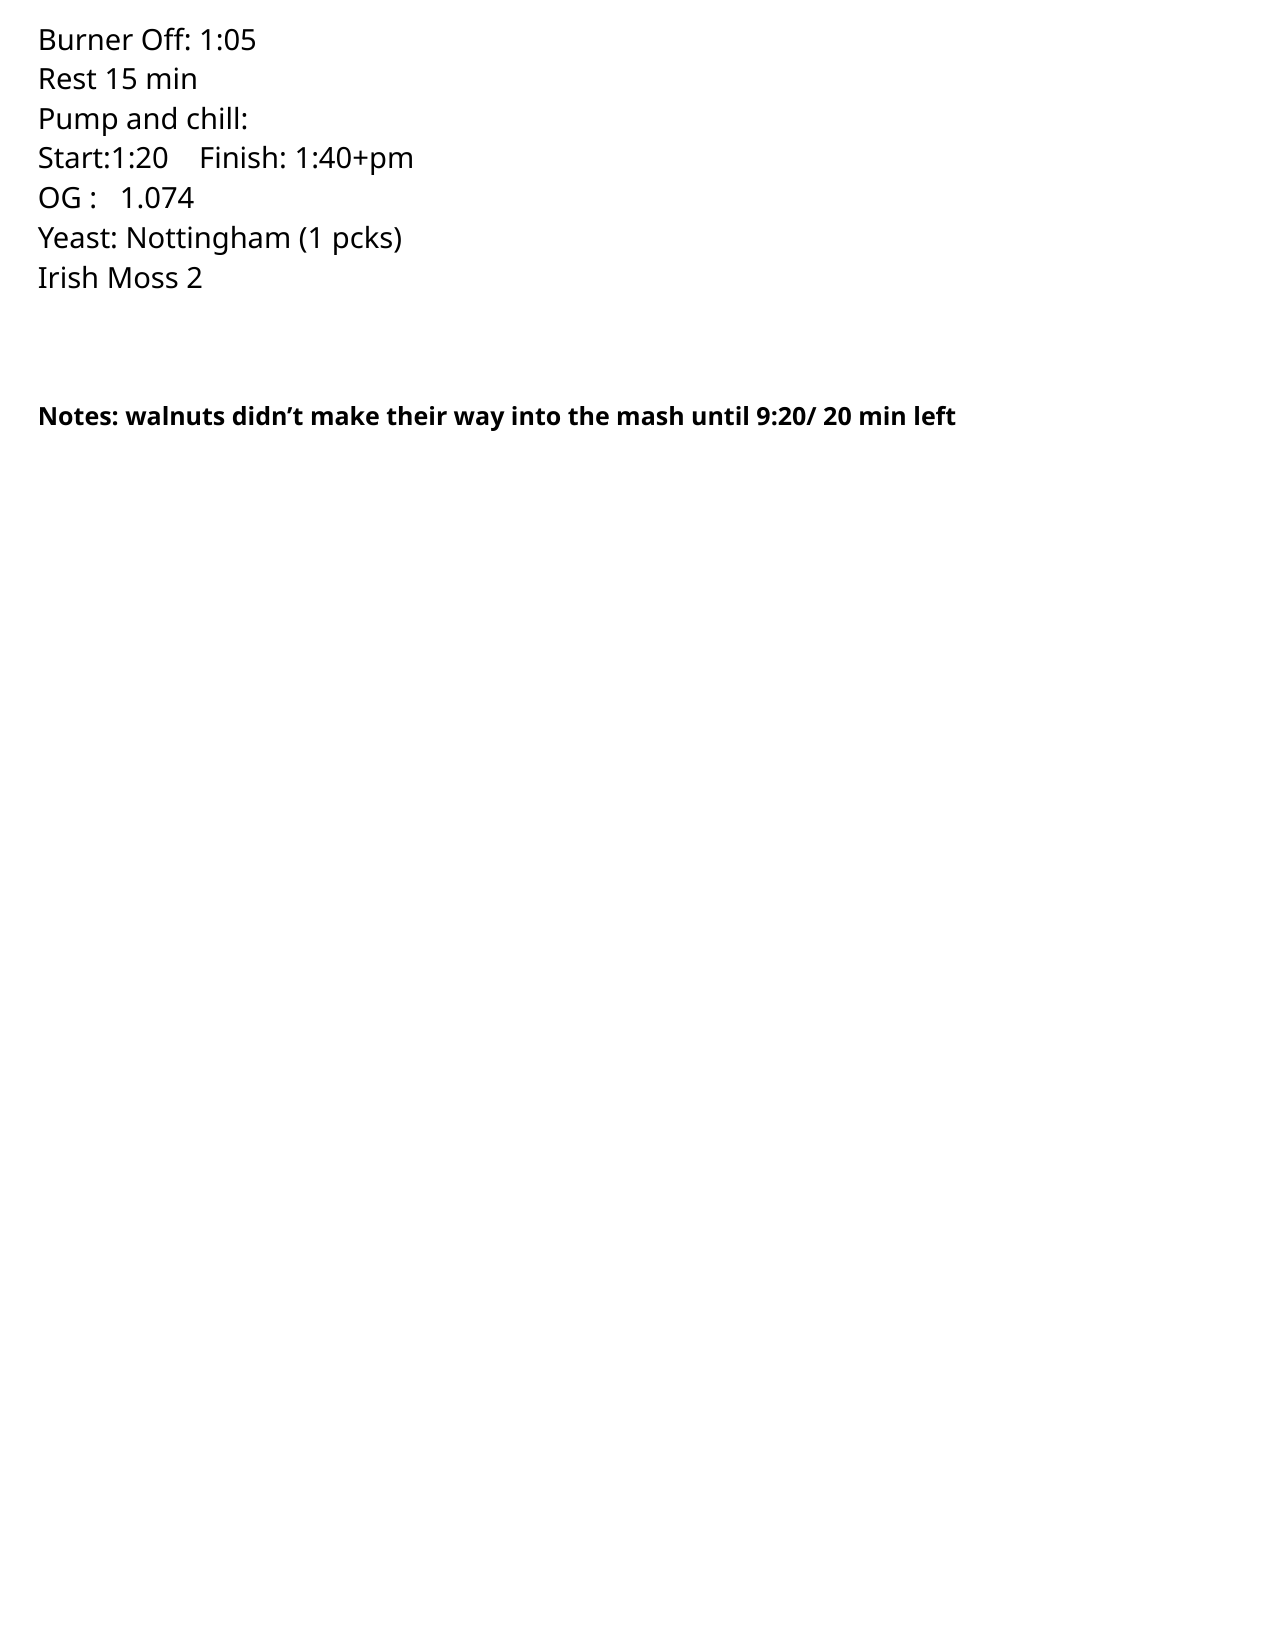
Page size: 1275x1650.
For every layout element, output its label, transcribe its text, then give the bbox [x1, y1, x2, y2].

text Start:1:20 Finish: 1:40+pm [38, 138, 1237, 177]
text OG : 1.074 [38, 177, 1237, 217]
text Rest 15 min [38, 58, 1237, 98]
text Burner Off: 1:05 [38, 19, 1237, 58]
text Pump and chill: [38, 98, 1237, 138]
text Yeast: Nottingham (1 pcks) [38, 217, 1237, 257]
text Notes: walnuts didn’t make their way into the mash until 9:20/ 20 min left [38, 399, 1237, 433]
text Irish Moss 2 [38, 257, 1237, 297]
